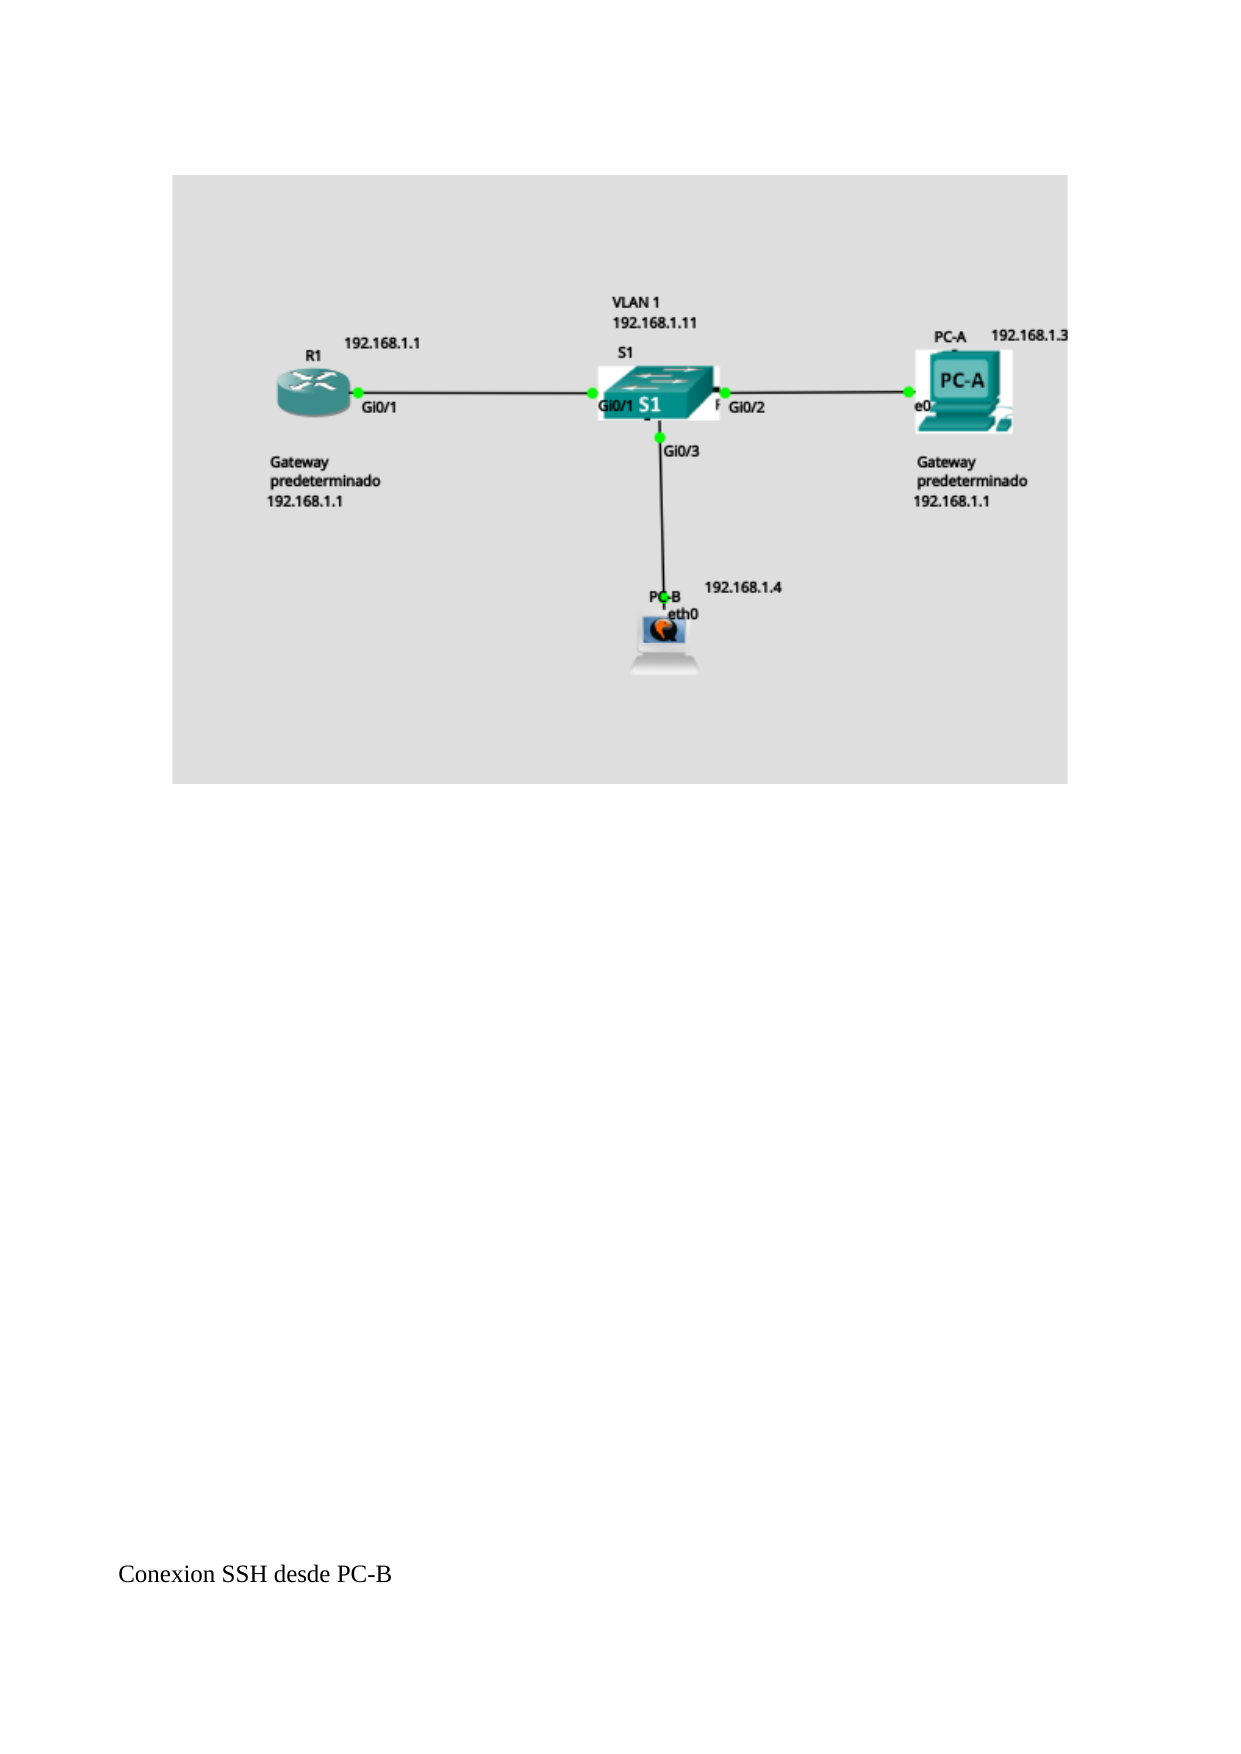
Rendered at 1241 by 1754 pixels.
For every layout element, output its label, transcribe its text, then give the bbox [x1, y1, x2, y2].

picture [172, 175, 1068, 784]
text Conexion SSH desde PC-B [118, 1559, 1122, 1588]
